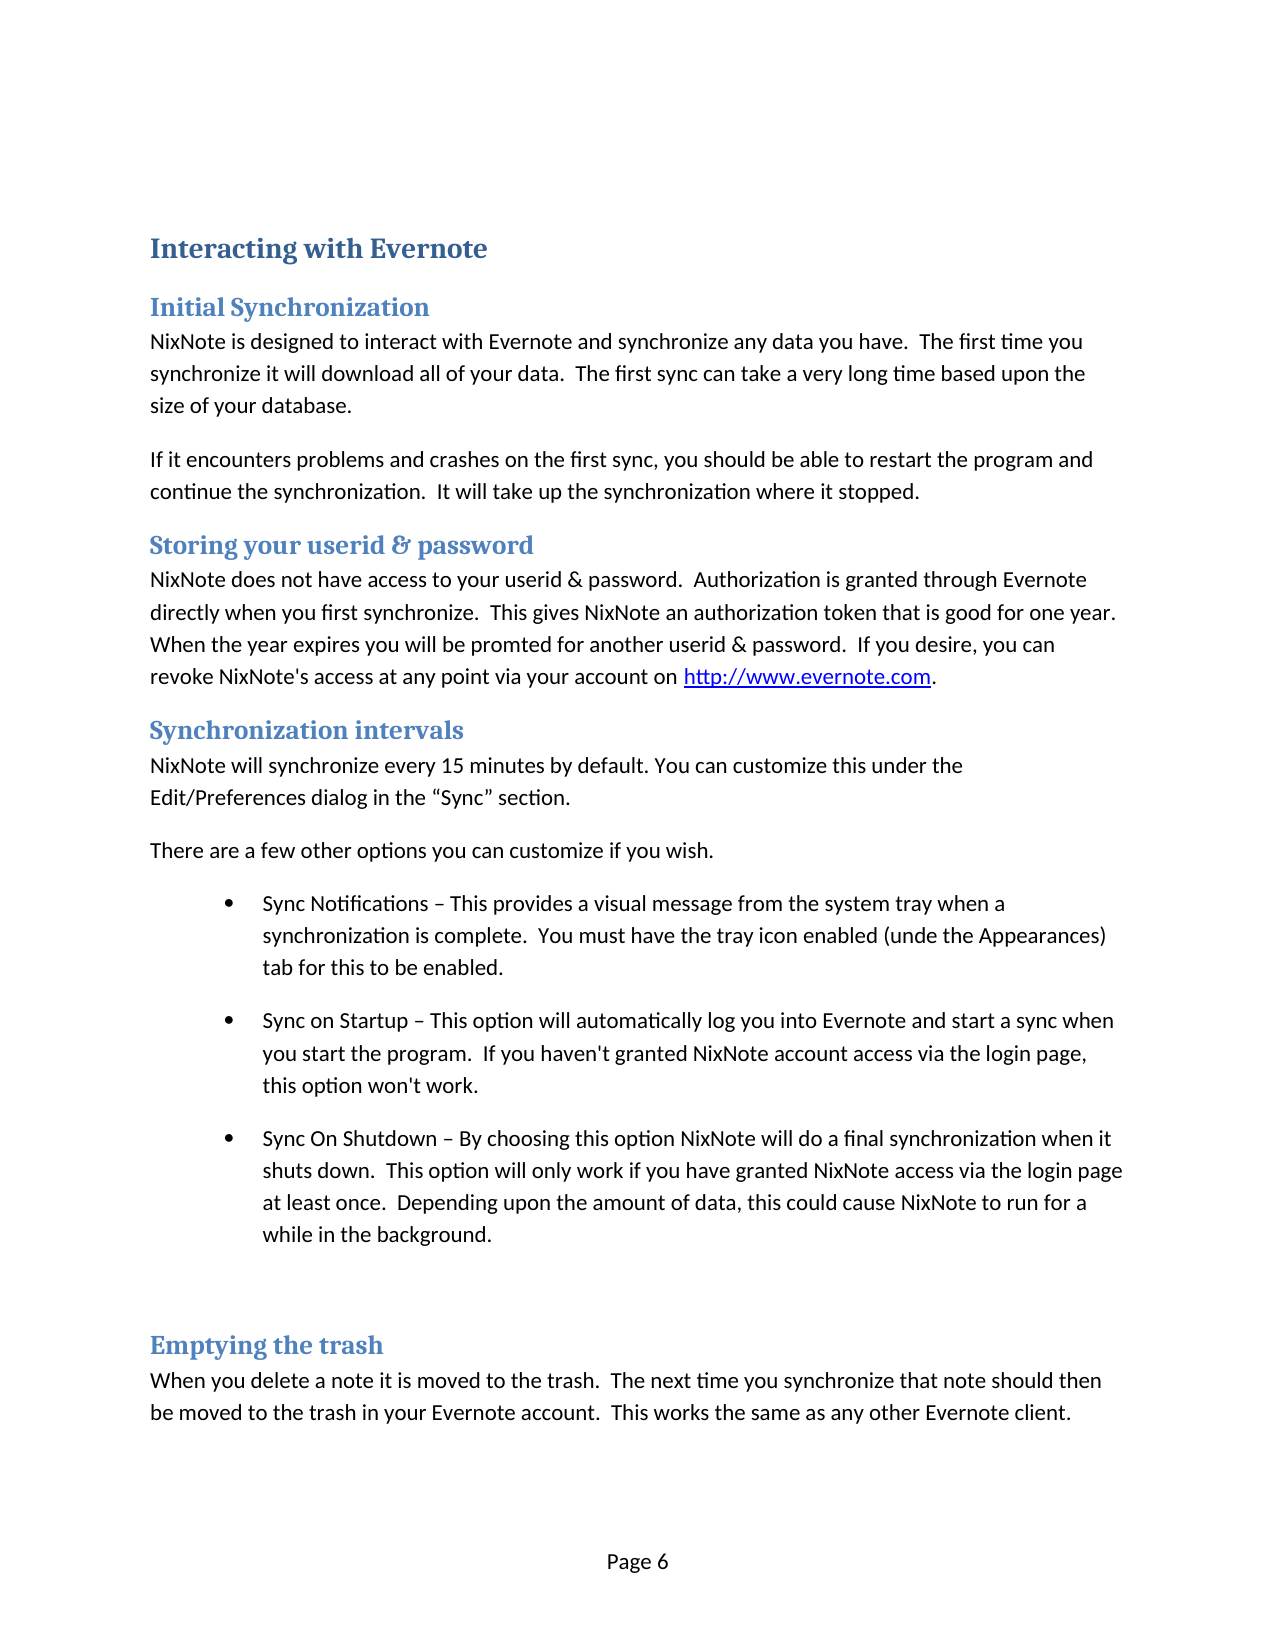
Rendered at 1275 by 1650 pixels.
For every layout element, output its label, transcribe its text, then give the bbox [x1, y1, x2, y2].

text There are a few other options you can customize if you wish. [150, 836, 1125, 864]
subtitle Synchronization intervals [150, 715, 1125, 746]
list Sync Notifications – This provides a visual message from the system tray when a synchronization is complete. You must have the tray icon enabled (unde the Appearances) tab for this to be enabled. [225, 889, 1125, 982]
subtitle Initial Synchronization [150, 292, 1125, 323]
text NixNote does not have access to your userid & password. Authorization is granted through Evernote directly when you first synchronize. This gives NixNote an authorization token that is good for one year. When the year expires you will be promted for another userid & password. If you desire, you can revoke NixNote's access at any point via your account on http://www.evernote.com. [150, 566, 1125, 690]
subtitle Storing your userid & password [150, 530, 1125, 561]
list Sync on Startup – This option will automatically log you into Evernote and start a sync when you start the program. If you haven't granted NixNote account access via the login page, this option won't work. [225, 1007, 1125, 1099]
list Sync On Shutdown – By choosing this option NixNote will do a final synchronization when it shuts down. This option will only work if you have granted NixNote access via the login page at least once. Depending upon the amount of data, this could cause NixNote to run for a while in the background. [225, 1124, 1125, 1248]
subtitle Interacting with Evernote [150, 232, 1125, 266]
text When you delete a note it is moved to the trash. The next time you synchronize that note should then be moved to the trash in your Evernote account. This works the same as any other Evernote client. [150, 1366, 1125, 1426]
subtitle Emptying the trash [150, 1330, 1125, 1361]
text If it encounters problems and crashes on the first sync, you should be able to restart the program and continue the synchronization. It will take up the synchronization where it stopped. [150, 445, 1125, 505]
text NixNote will synchronize every 15 minutes by default. You can customize this under the Edit/Preferences dialog in the “Sync” section. [150, 751, 1125, 811]
text NixNote is designed to interact with Evernote and synchronize any data you have. The first time you synchronize it will download all of your data. The first sync can take a very long time based upon the size of your database. [150, 327, 1125, 420]
